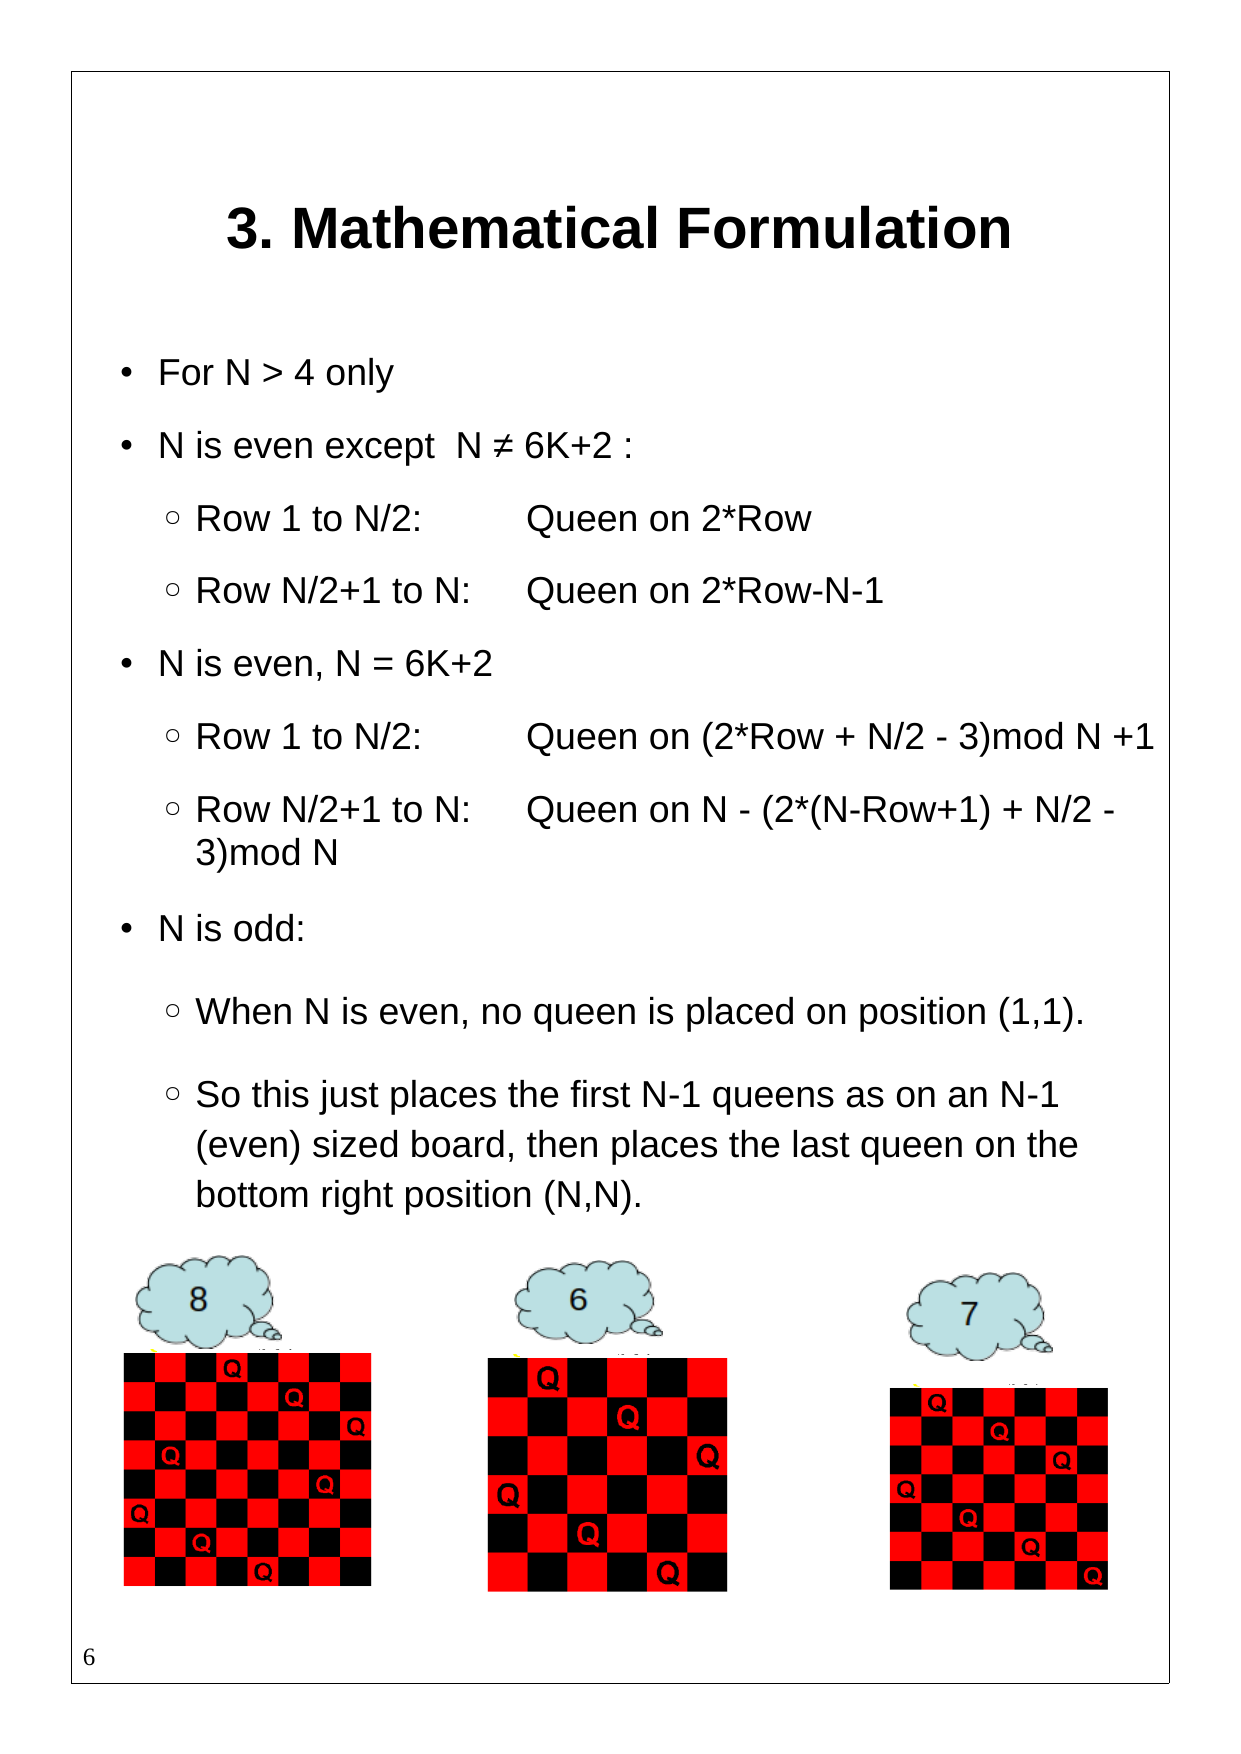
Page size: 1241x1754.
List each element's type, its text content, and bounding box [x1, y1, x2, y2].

title When N is even, no queen is placed on position (1,1). [158, 989, 1157, 1033]
title N is even, N = 6K+2 [120, 641, 1157, 685]
title Row 1 to N/2: Queen on 2*Row [158, 496, 1157, 539]
title N is even except N ≠ 6K+2 : [120, 423, 1157, 467]
picture [117, 1255, 377, 1590]
picture [514, 1260, 663, 1344]
title 3. Mathematical Formulation [83, 194, 1157, 261]
picture [906, 1272, 1053, 1361]
title Row N/2+1 to N: Queen on N - (2*(N-Row+1) + N/2 - 3)mod N [158, 787, 1157, 873]
title Row 1 to N/2: Queen on (2*Row + N/2 - 3)mod N +1 [158, 714, 1157, 757]
title For N > 4 only [120, 351, 1157, 394]
title So this just places the first N-1 queens as on an N-1 (even) sized board, then places the last queen on the bottom right position (N,N). [158, 1073, 1157, 1215]
title Row N/2+1 to N: Queen on 2*Row-N-1 [158, 569, 1157, 612]
picture [481, 1354, 732, 1595]
picture [884, 1384, 1113, 1593]
title N is odd: [120, 907, 1157, 950]
